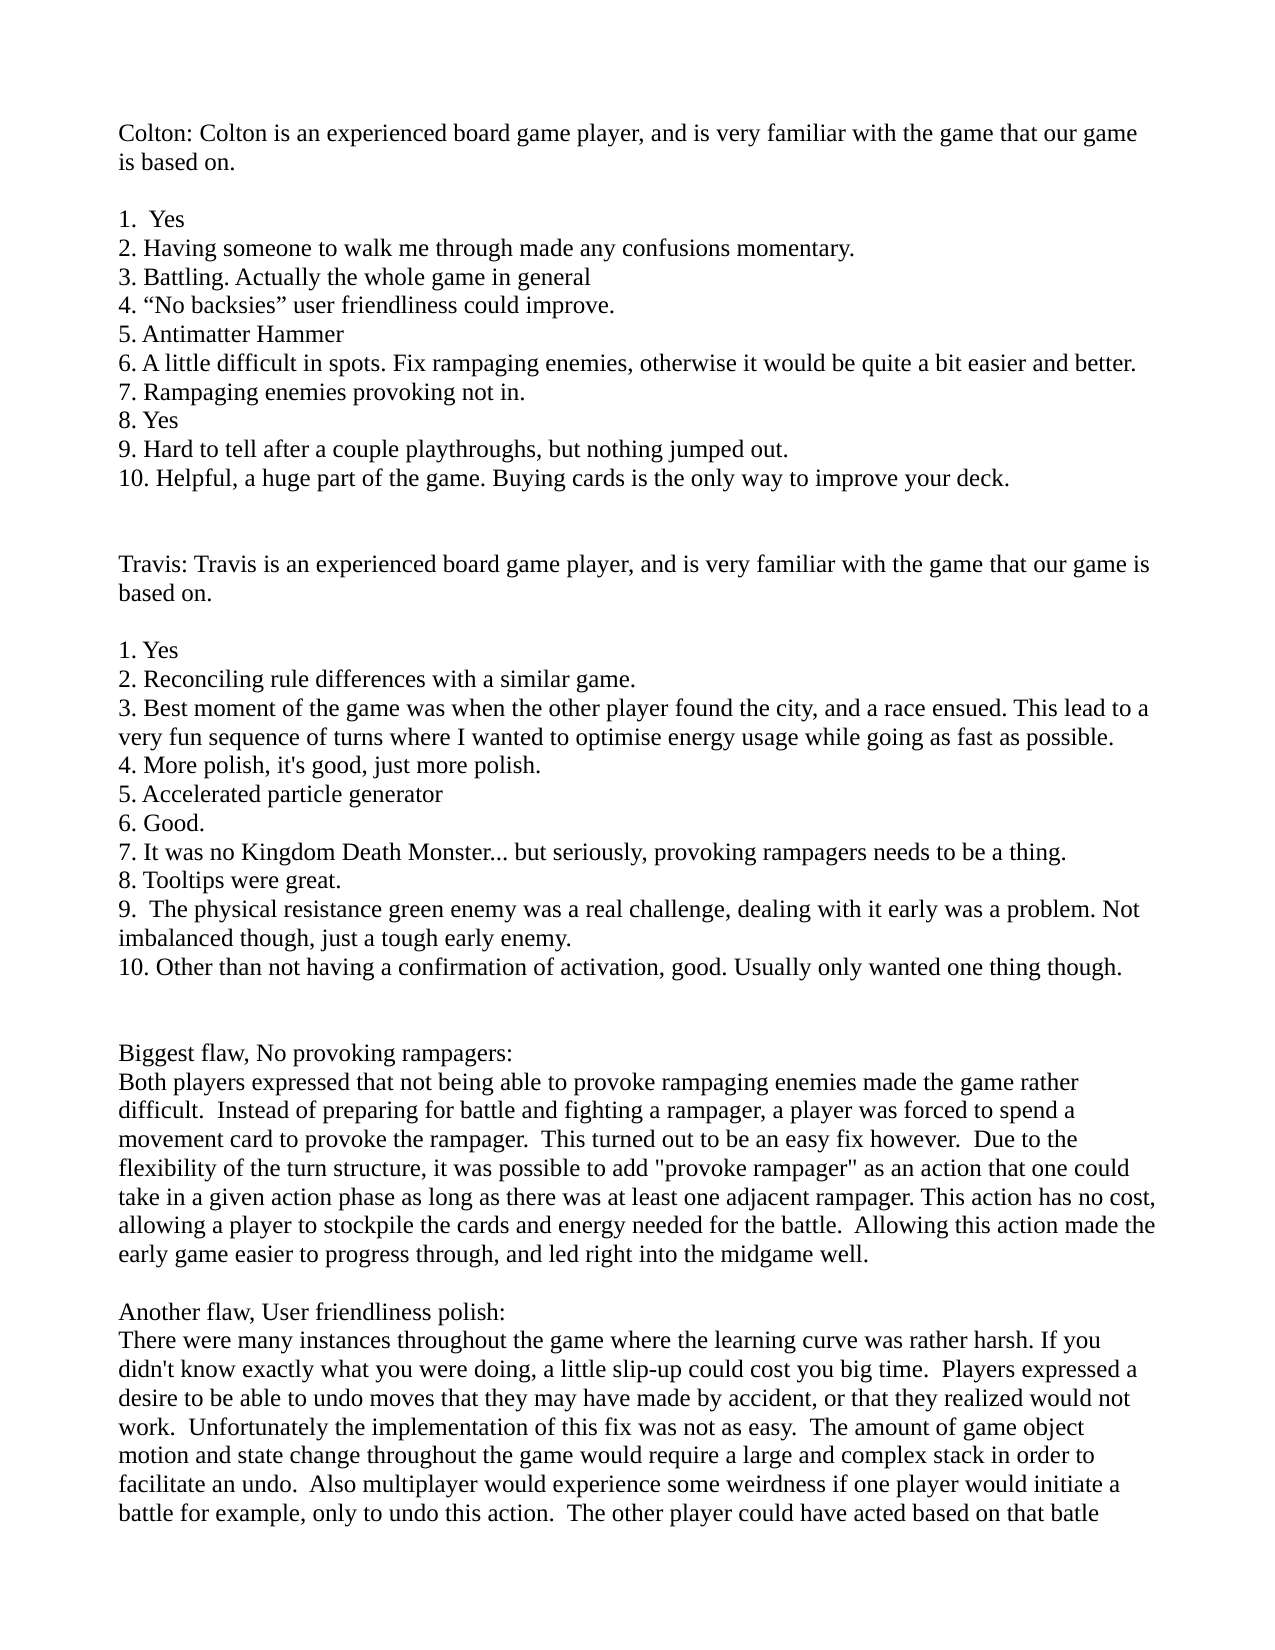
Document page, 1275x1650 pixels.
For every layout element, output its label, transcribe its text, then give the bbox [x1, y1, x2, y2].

text 9. The physical resistance green enemy was a real challenge, dealing with it early was a problem. Not imbalanced though, just a tough early enemy. [118, 894, 1157, 952]
text 8. Yes [118, 406, 1157, 434]
text 2. Reconciling rule differences with a similar game. [118, 664, 1157, 693]
text Another flaw, User friendliness polish: [118, 1297, 1157, 1326]
text Travis: Travis is an experienced board game player, and is very familiar with the game that our game is based on. [118, 549, 1157, 607]
text 10. Other than not having a confirmation of activation, good. Usually only wanted one thing though. [118, 952, 1157, 981]
text Biggest flaw, No provoking rampagers: [118, 1038, 1157, 1067]
text Colton: Colton is an experienced board game player, and is very familiar with the game that our game is based on. [118, 118, 1157, 176]
text 8. Tooltips were great. [118, 866, 1157, 894]
text 4. More polish, it's good, just more polish. [118, 751, 1157, 779]
text 5. Antimatter Hammer [118, 319, 1157, 348]
text 1. Yes [118, 636, 1157, 664]
text 3. Best moment of the game was when the other player found the city, and a race ensued. This lead to a very fun sequence of turns where I wanted to optimise energy usage while going as fast as possible. [118, 693, 1157, 751]
text 3. Battling. Actually the whole game in general [118, 262, 1157, 291]
text Both players expressed that not being able to provoke rampaging enemies made the game rather difficult. Instead of preparing for battle and fighting a rampager, a player was forced to spend a movement card to provoke the rampager. This turned out to be an easy fix however. Due to the flexibility of the turn structure, it was possible to add "provoke rampager" as an action that one could take in a given action phase as long as there was at least one adjacent rampager. This action has no cost, allowing a player to stockpile the cards and energy needed for the battle. Allowing this action made the early game easier to progress through, and led right into the midgame well. [118, 1067, 1157, 1268]
text 7. It was no Kingdom Death Monster... but seriously, provoking rampagers needs to be a thing. [118, 837, 1157, 866]
text 6. A little difficult in spots. Fix rampaging enemies, otherwise it would be quite a bit easier and better. [118, 348, 1157, 377]
text 7. Rampaging enemies provoking not in. [118, 377, 1157, 406]
text 9. Hard to tell after a couple playthroughs, but nothing jumped out. [118, 434, 1157, 463]
text 5. Accelerated particle generator [118, 779, 1157, 808]
text There were many instances throughout the game where the learning curve was rather harsh. If you didn't know exactly what you were doing, a little slip-up could cost you big time. Players expressed a desire to be able to undo moves that they may have made by accident, or that they realized would not work. Unfortunately the implementation of this fix was not as easy. The amount of game object motion and state change throughout the game would require a large and complex stack in order to facilitate an undo. Also multiplayer would experience some weirdness if one player would initiate a battle for example, only to undo this action. The other player could have acted based on that batle [118, 1326, 1157, 1527]
text 4. “No backsies” user friendliness could improve. [118, 291, 1157, 319]
text 2. Having someone to walk me through made any confusions momentary. [118, 233, 1157, 262]
text 6. Good. [118, 808, 1157, 837]
text 10. Helpful, a huge part of the game. Buying cards is the only way to improve your deck. [118, 463, 1157, 492]
text 1. Yes [118, 204, 1157, 233]
